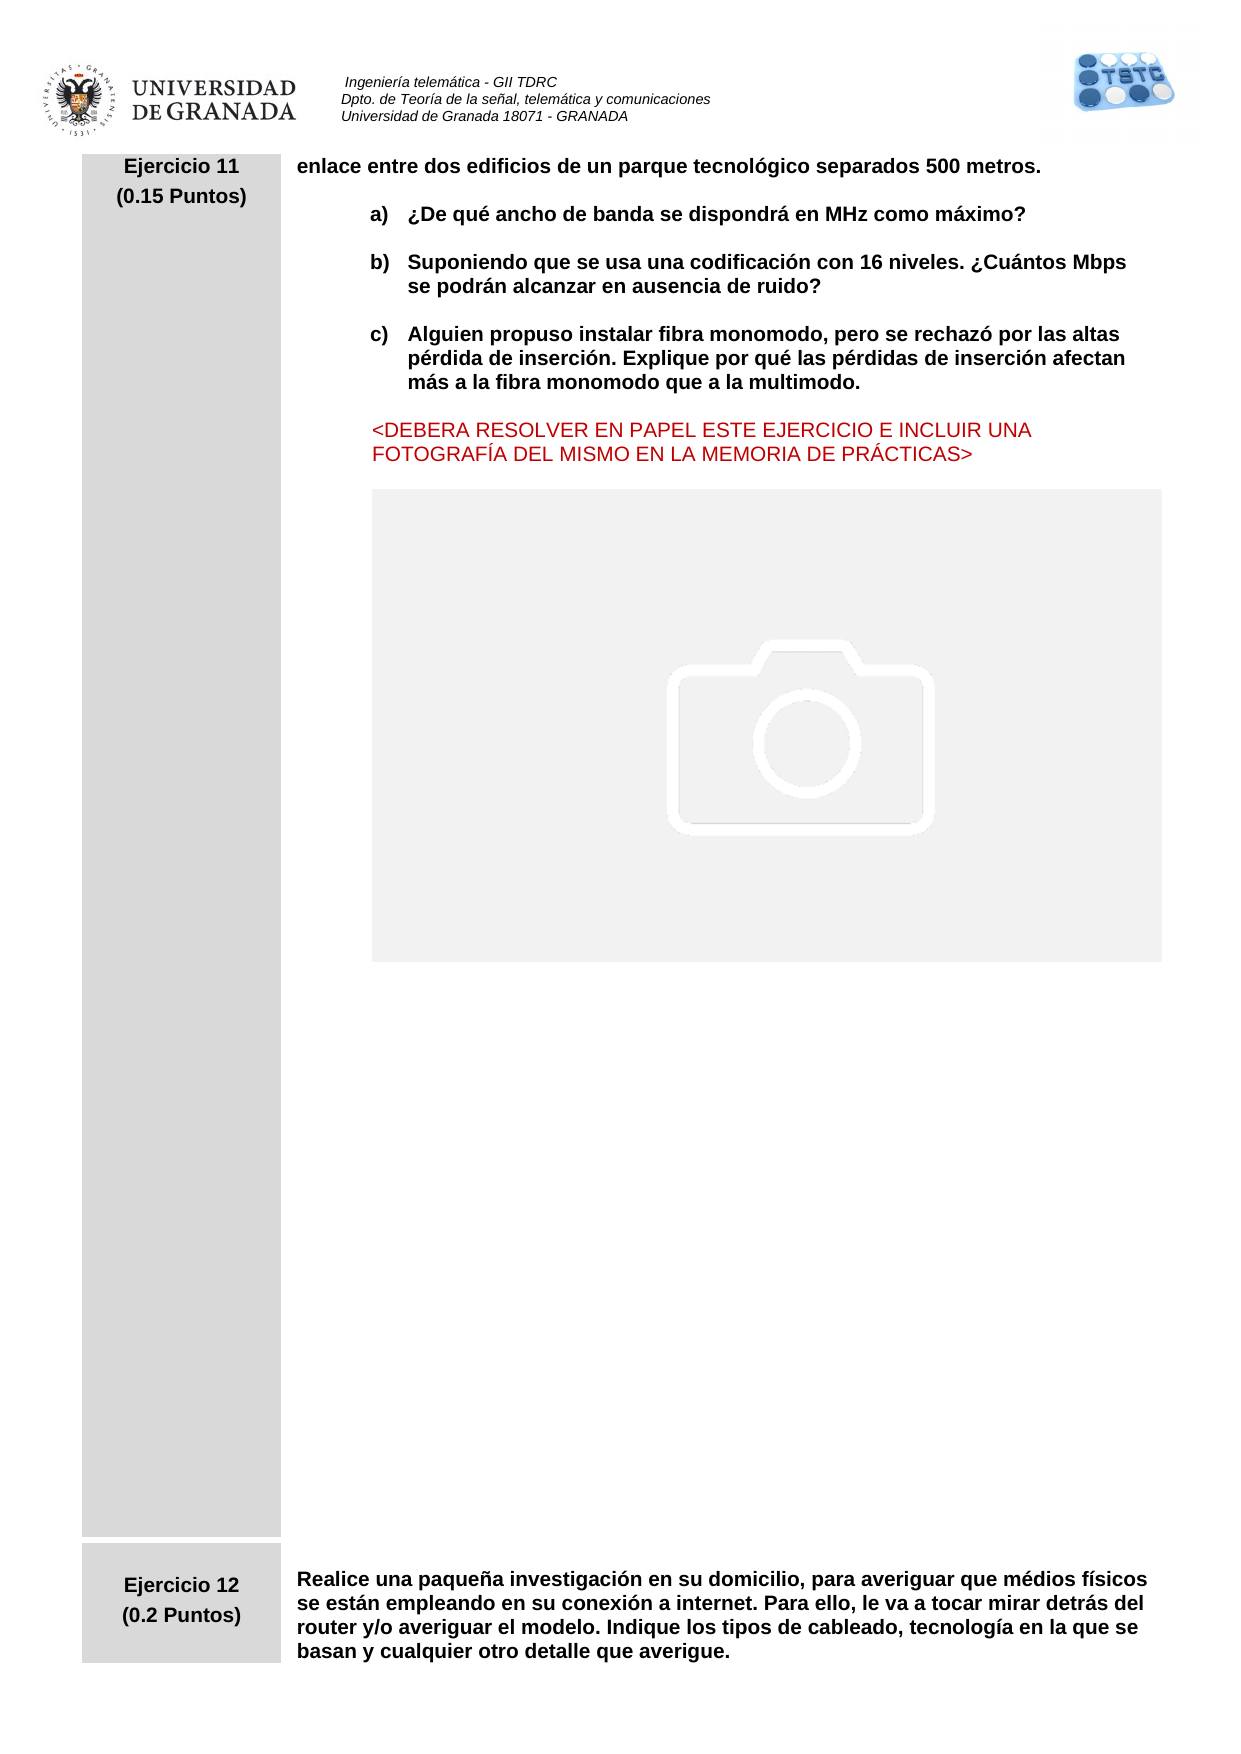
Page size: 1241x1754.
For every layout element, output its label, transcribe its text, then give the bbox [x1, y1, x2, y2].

table_cell enlace entre dos edificios de un parque tecnológico separados 500 metros. ¿De qué ancho de banda se dispondrá en MHz como máximo? Suponiendo que se usa una codificación con 16 niveles. ¿Cuántos Mbps se podrán alcanzar en ausencia de ruido? Alguien propuso instalar fibra monomodo, pero se rechazó por las altas pérdida de inserción. Explique por qué las pérdidas de inserción afectan más a la fibra monomodo que a la multimodo. <DEBERA RESOLVER EN PAPEL ESTE EJERCICIO E INCLUIR UNA FOTOGRAFÍA DEL MISMO EN LA MEMORIA DE PRÁCTICAS> [288, 154, 1159, 1537]
picture [1038, 23, 1202, 146]
table_cell Ejercicio 11 (0.15 Puntos) [82, 154, 281, 1537]
picture [371, 489, 1162, 962]
picture [28, 50, 309, 146]
table_cell Realice una paqueña investigación en su domicilio, para averiguar que médios físicos se están empleando en su conexión a internet. Para ello, le va a tocar mirar detrás del router y/o averiguar el modelo. Indique los tipos de cableado, tecnología en la que se basan y cualquier otro detalle que averigue. [288, 1543, 1159, 1663]
table_cell Ejercicio 12 (0.2 Puntos) [82, 1543, 281, 1663]
